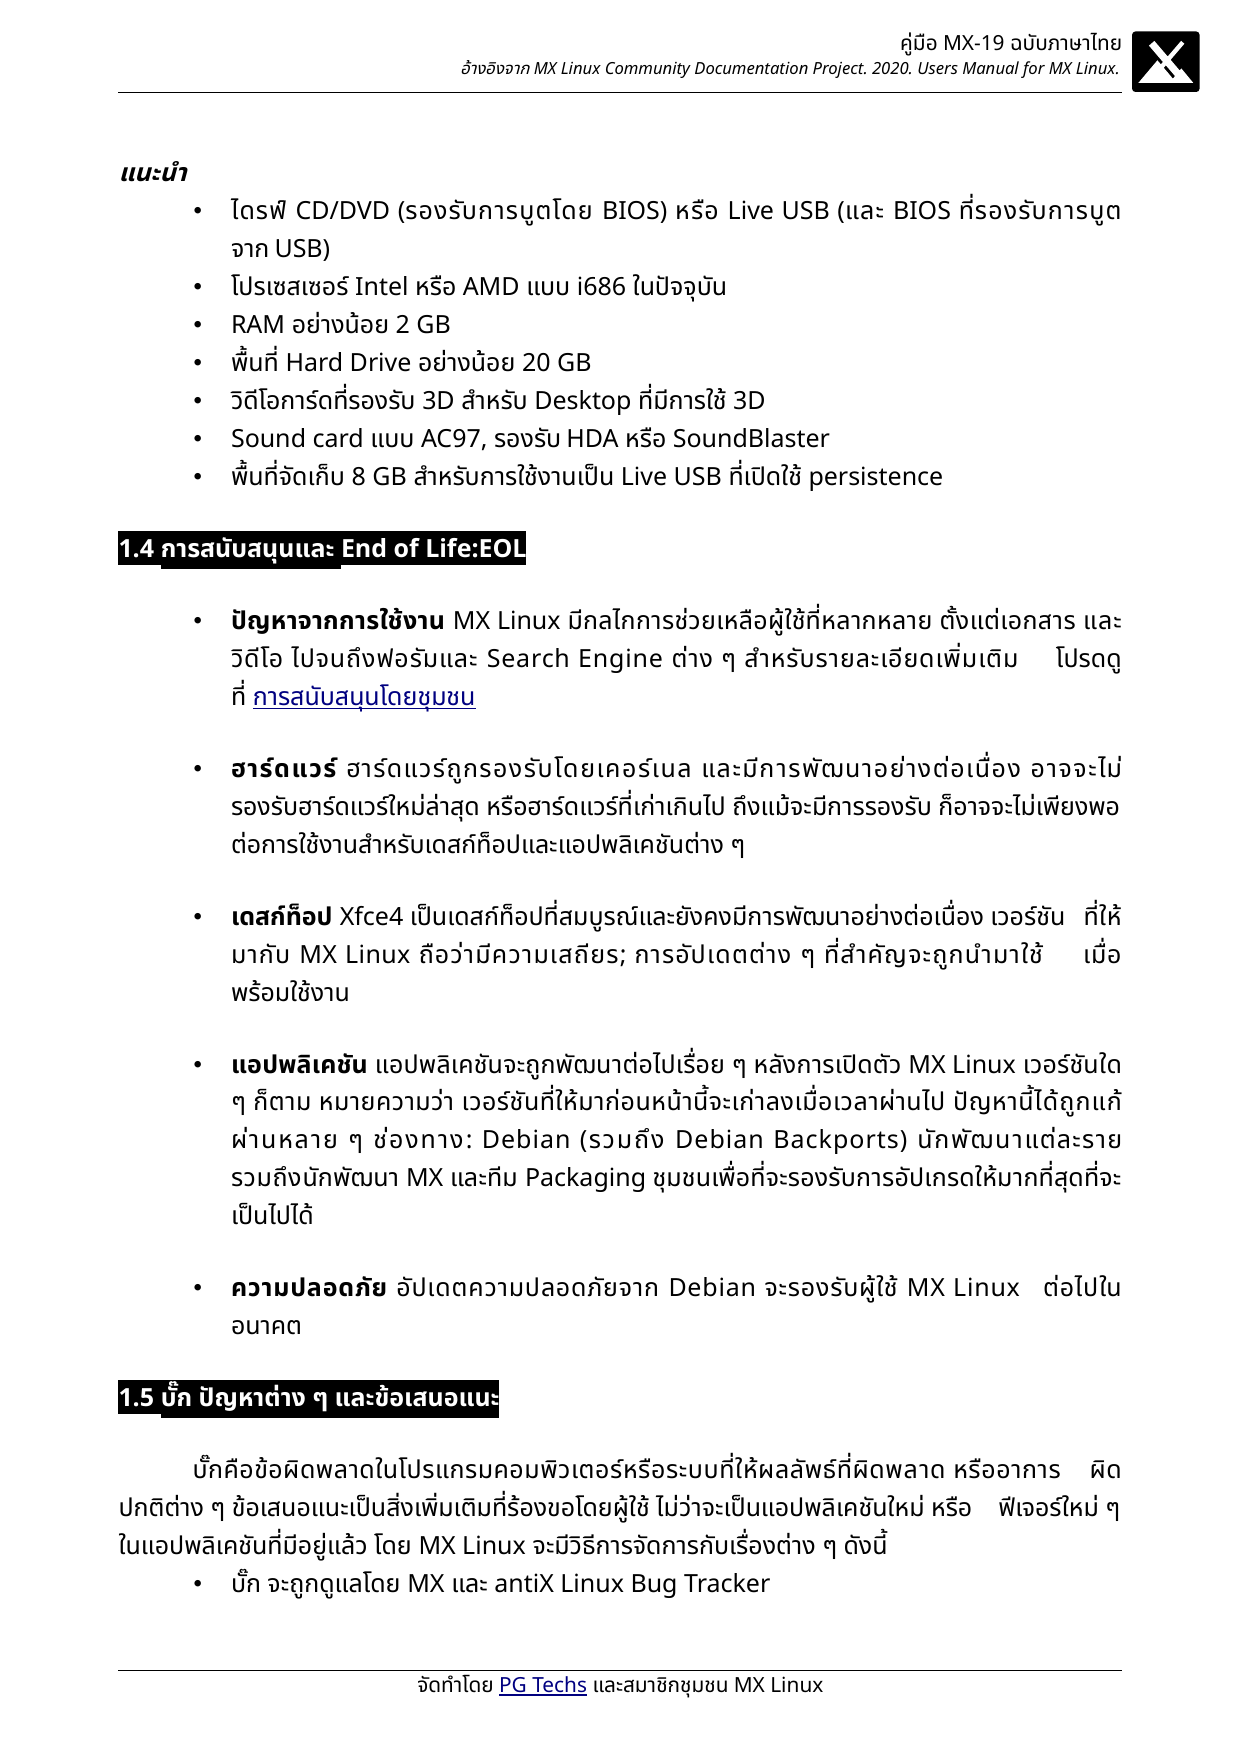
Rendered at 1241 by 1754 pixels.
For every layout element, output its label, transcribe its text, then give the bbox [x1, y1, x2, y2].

list ไดรฟ์ CD/DVD (รองรับการบูตโดย BIOS) หรือ Live USB (และ BIOS ที่รองรับการบูตจากUSB) [193, 192, 1122, 268]
text บั๊กคือข้อผิดพลาดในโปรแกรมคอมพิวเตอร์หรือระบบที่ให้ผลลัพธ์ที่ผิดพลาด หรืออาการ ผิดปกติต่าง ๆ ข้อเสนอแนะเป็นสิ่งเพิ่มเติมที่ร้องขอโดยผู้ใช้ ไม่ว่าจะเป็นแอปพลิเคชันใหม่ หรือ ฟีเจอร์ใหม่ ๆ ในแอปพลิเคชันที่มีอยู่แล้ว โดย MX Linux จะมีวิธีการจัดการกับเรื่องต่าง ๆ ดังนี้ [118, 1452, 1122, 1566]
list RAM อย่างน้อย 2 GB [193, 306, 1122, 344]
list โปรเซสเซอร์ Intel หรือ AMD แบบ i686 ในปัจจุบัน [193, 268, 1122, 306]
list วิดีโอการ์ดที่รองรับ 3D สำหรับ Desktop ที่มีการใช้ 3D [193, 382, 1122, 421]
list ฮาร์ดแวร์ ฮาร์ดแวร์ถูกรองรับโดยเคอร์เนล และมีการพัฒนาอย่างต่อเนื่อง อาจจะไม่รองรับฮาร์ดแวร์ใหม่ล่าสุด หรือฮาร์ดแวร์ที่เก่าเกินไป ถึงแม้จะมีการรองรับ ก็อาจจะไม่เพียงพอต่อการใช้งานสำหรับเดสก์ท็อปและแอปพลิเคชันต่าง ๆ [193, 751, 1122, 864]
text 1.5 บั๊ก ปัญหาต่าง ๆ และข้อเสนอแนะ [118, 1380, 1122, 1418]
list พื้นที่ Hard Drive อย่างน้อย 20 GB [193, 344, 1122, 382]
list บั๊ก จะถูกดูแลโดย MX และ antiX Linux Bug Tracker [193, 1566, 1122, 1604]
list แอปพลิเคชัน แอปพลิเคชันจะถูกพัฒนาต่อไปเรื่อย ๆ หลังการเปิดตัว MX Linux เวอร์ชันใด ๆ ก็ตาม หมายความว่า เวอร์ชันที่ให้มาก่อนหน้านี้จะเก่าลงเมื่อเวลาผ่านไป ปัญหานี้ได้ถูกแก้ผ่านหลาย ๆ ช่องทาง: Debian (รวมถึง Debian Backports) นักพัฒนาแต่ละราย รวมถึงนักพัฒนา MX และทีม Packaging ชุมชนเพื่อที่จะรองรับการอัปเกรดให้มากที่สุดที่จะเป็นไปได้ [193, 1046, 1122, 1236]
text 1.4 การสนับสนุนและ End of Life:EOL [118, 531, 1122, 569]
list เดสก์ท็อป Xfce4 เป็นเดสก์ท็อปที่สมบูรณ์และยังคงมีการพัฒนาอย่างต่อเนื่อง เวอร์ชัน ที่ให้มากับ MX Linux ถือว่ามีความเสถียร; การอัปเดตต่าง ๆ ที่สำคัญจะถูกนำมาใช้ เมื่อพร้อมใช้งาน [193, 898, 1122, 1012]
list Sound card แบบ AC97, รองรับHDA หรือ SoundBlaster [193, 421, 1122, 458]
list ความปลอดภัย อัปเดตความปลอดภัยจาก Debian จะรองรับผู้ใช้ MX Linux ต่อไปในอนาคต [193, 1270, 1122, 1346]
list ปัญหาจากการใช้งาน MX Linux มีกลไกการช่วยเหลือผู้ใช้ที่หลากหลาย ตั้งแต่เอกสาร และวิดีโอ ไปจนถึงฟอรัมและ Search Engine ต่าง ๆ สำหรับรายละเอียดเพิ่มเติม โปรดดูที่ การสนับสนุนโดยชุมชน [193, 603, 1122, 717]
list พื้นที่จัดเก็บ 8 GB สำหรับการใช้งานเป็น Live USB ที่เปิดใช้ persistence [193, 458, 1122, 497]
text แนะนำ [118, 154, 1122, 192]
